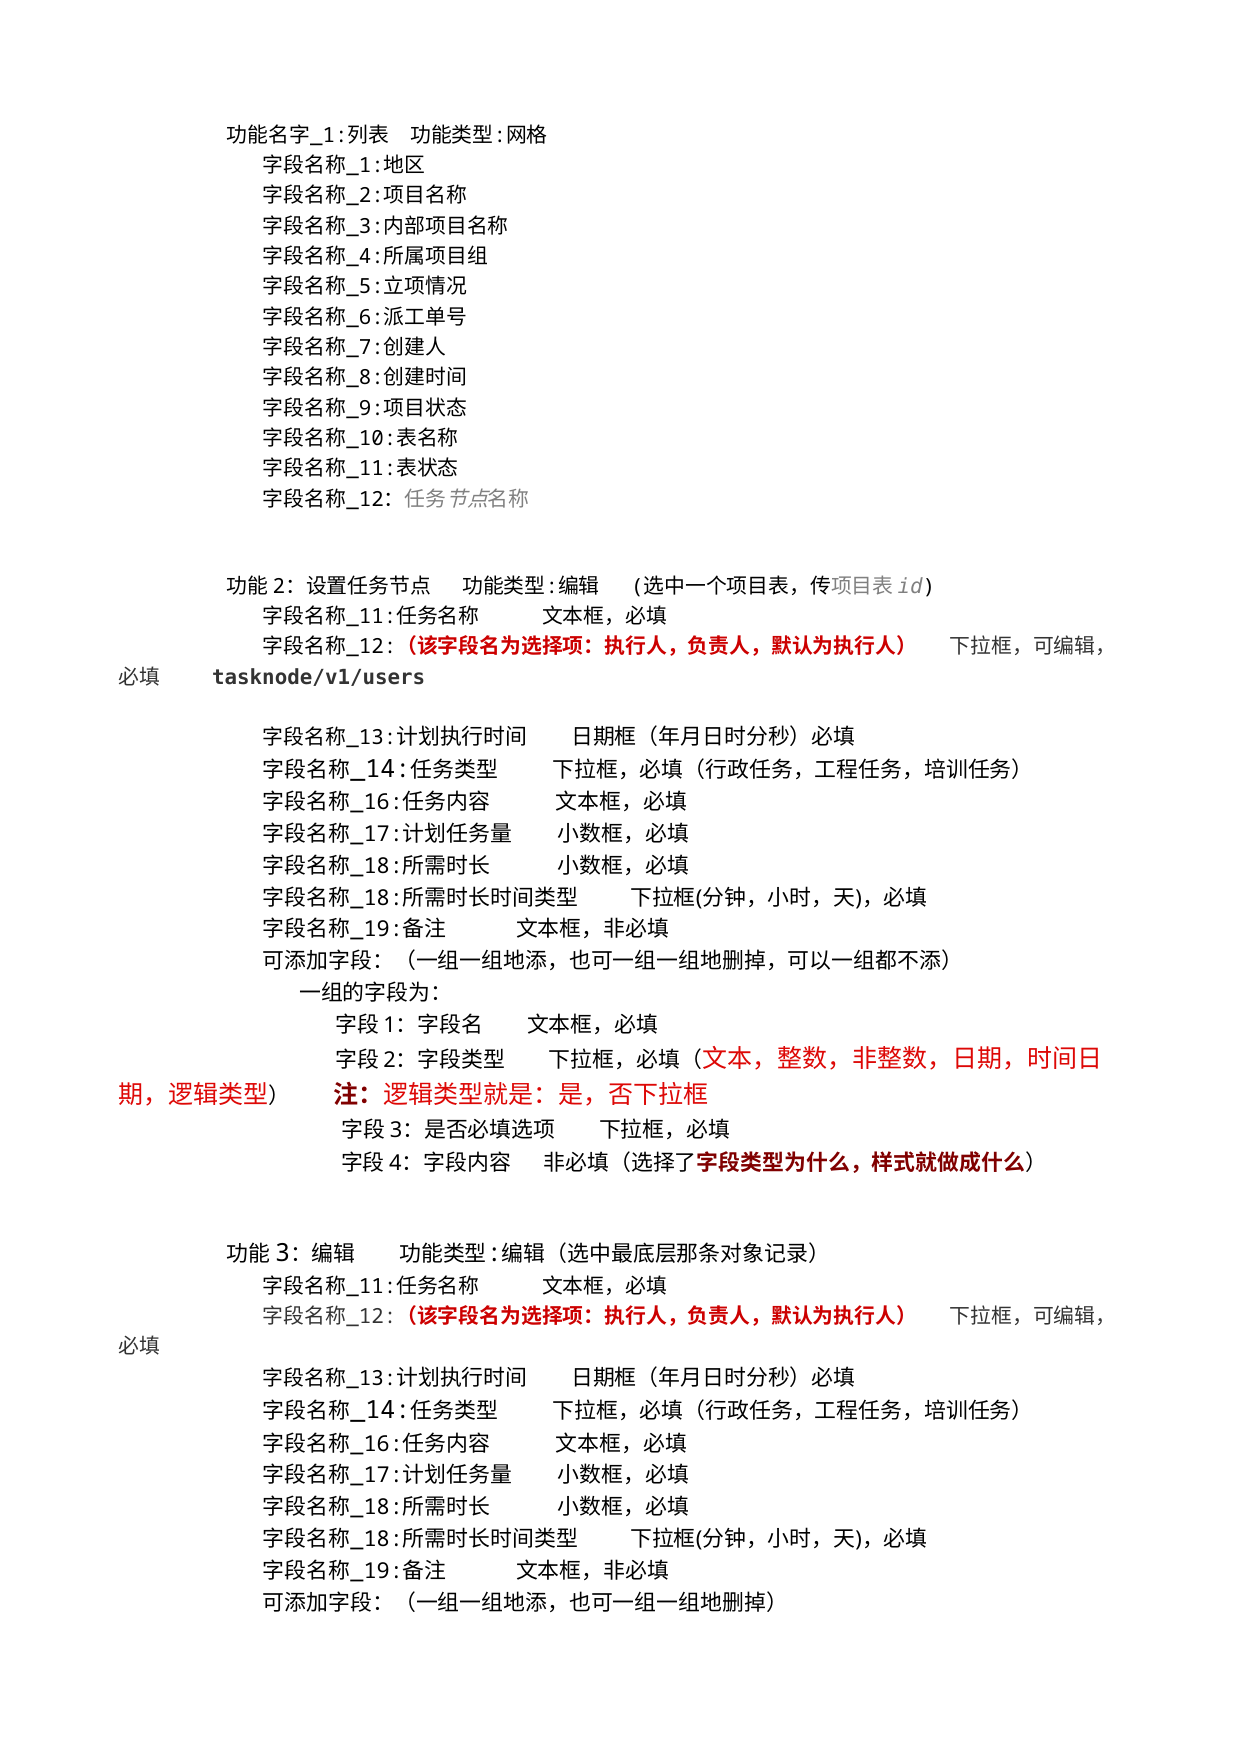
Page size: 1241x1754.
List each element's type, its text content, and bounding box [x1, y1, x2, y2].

text 字段名称_17:计划任务量 小数框，必填 [118, 816, 1122, 848]
text 字段名称_17:计划任务量 小数框，必填 [118, 1457, 1122, 1489]
text 字段名称_12:（该字段名为选择项：执行人，负责人，默认为执行人） 下拉框，可编辑，必填 tasknode/v1/users [118, 630, 1122, 690]
text 字段名称_1:地区 [118, 148, 1122, 179]
text 字段名称_9:项目状态 [118, 391, 1122, 421]
text 字段名称_12:（该字段名为选择项：执行人，负责人，默认为执行人） 下拉框，可编辑，必填 [118, 1299, 1122, 1360]
text 字段名称_19:备注 文本框，非必填 [118, 911, 1122, 943]
text 字段名称_3:内部项目名称 [118, 209, 1122, 239]
text 字段名称_18:所需时长 小数框，必填 [118, 1489, 1122, 1521]
text 可添加字段：（一组一组地添，也可一组一组地删掉） [118, 1584, 1122, 1616]
text 字段名称_4:所属项目组 [118, 239, 1122, 270]
text 字段名称_10:表名称 [118, 421, 1122, 452]
text 字段名称_16:任务内容 文本框，必填 [118, 1426, 1122, 1457]
text 字段名称_14:任务类型 下拉框，必填（行政任务，工程任务，培训任务） [118, 750, 1122, 784]
text 字段名称_6:派工单号 [118, 300, 1122, 330]
text 字段2：字段类型 下拉框，必填（文本，整数，非整数，日期，时间日期，逻辑类型） 注：逻辑类型就是：是，否下拉框 [118, 1038, 1122, 1111]
text 字段名称_13:计划执行时间 日期框（年月日时分秒）必填 [118, 719, 1122, 750]
text 字段名称_11:任务名称 文本框，必填 [118, 599, 1122, 630]
text 字段名称_11:任务名称 文本框，必填 [118, 1269, 1122, 1299]
text 字段3：是否必填选项 下拉框，必填 [118, 1111, 1122, 1145]
text 字段名称_19:备注 文本框，非必填 [118, 1553, 1122, 1584]
text 字段名称_2:项目名称 [118, 179, 1122, 209]
text 字段名称_8:创建时间 [118, 361, 1122, 391]
text 字段名称_16:任务内容 文本框，必填 [118, 784, 1122, 816]
text 字段4：字段内容 非必填（选择了字段类型为什么，样式就做成什么） [118, 1145, 1122, 1177]
text 字段名称_18:所需时长时间类型 下拉框(分钟，小时，天)，必填 [118, 880, 1122, 911]
text 功能名字_1:列表 功能类型:网格 [118, 118, 1122, 148]
text 字段名称_14:任务类型 下拉框，必填（行政任务，工程任务，培训任务） [118, 1392, 1122, 1426]
text 功能3：编辑 功能类型:编辑（选中最底层那条对象记录） [118, 1235, 1122, 1269]
text 字段名称_18:所需时长 小数框，必填 [118, 848, 1122, 880]
text 字段名称_12：任务节点名称 [118, 482, 1122, 512]
text 字段名称_18:所需时长时间类型 下拉框(分钟，小时，天)，必填 [118, 1521, 1122, 1553]
text 字段名称_5:立项情况 [118, 270, 1122, 300]
text 一组的字段为： [118, 975, 1122, 1007]
text 功能2：设置任务节点 功能类型:编辑 (选中一个项目表，传项目表id) [118, 569, 1122, 599]
text 字段名称_7:创建人 [118, 330, 1122, 361]
text 可添加字段：（一组一组地添，也可一组一组地删掉，可以一组都不添） [118, 943, 1122, 975]
text 字段名称_11:表状态 [118, 452, 1122, 482]
text 字段1：字段名 文本框，必填 [118, 1007, 1122, 1038]
text 字段名称_13:计划执行时间 日期框（年月日时分秒）必填 [118, 1360, 1122, 1392]
